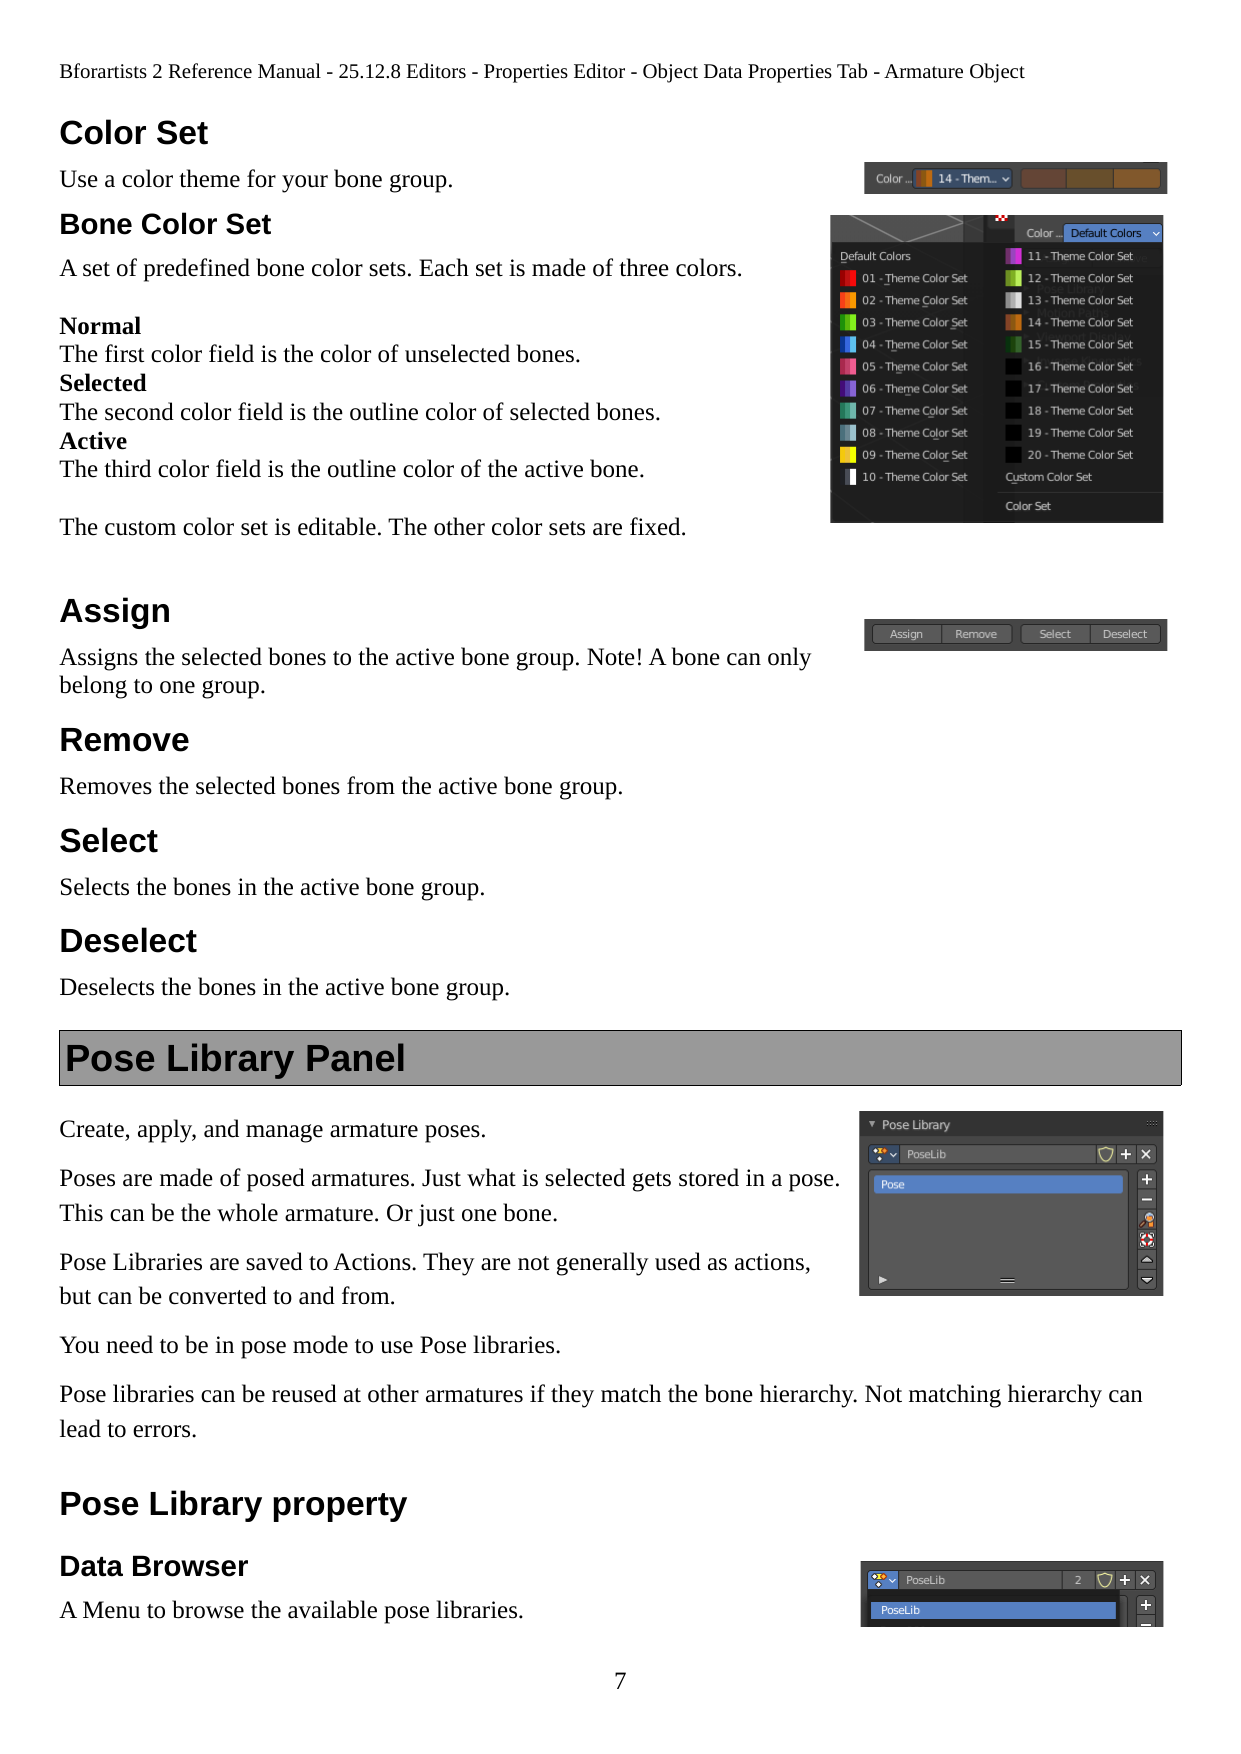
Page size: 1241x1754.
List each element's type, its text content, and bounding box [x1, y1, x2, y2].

subtitle Assign [59, 590, 1181, 629]
picture [830, 215, 1164, 523]
subtitle Select [59, 821, 1181, 859]
text Create, apply, and manage armature poses. [59, 1114, 859, 1143]
text The third color field is the outline color of the active bone. [59, 454, 830, 483]
subtitle Remove [59, 720, 1181, 758]
subtitle Pose Library property [59, 1484, 1181, 1522]
text Poses are made of posed armatures. Just what is selected gets stored in a pose. This can be the whole armature. Or just one bone. [59, 1163, 859, 1226]
text Use a color theme for your bone group. [59, 164, 864, 192]
text A Menu to browse the available pose libraries. [59, 1596, 860, 1624]
table_header Pose Library Panel [60, 1031, 1181, 1085]
text You need to be in pose mode to use Pose libraries. [59, 1330, 1181, 1359]
text Assigns the selected bones to the active bone group. Note! A bone can only belong to one group. [59, 642, 1181, 699]
text Pose Libraries are saved to Actions. They are not generally used as actions, but can be converted to and from. [59, 1247, 1181, 1310]
picture [860, 1561, 1164, 1627]
text Active [59, 426, 830, 454]
text Selected [59, 368, 830, 397]
subtitle Color Set [59, 113, 1181, 151]
subtitle Data Browser [59, 1549, 1181, 1583]
text Deselects the bones in the active bone group. [59, 972, 1181, 1001]
text [1164, 311, 1181, 339]
text Pose libraries can be reused at other armatures if they match the bone hierarchy. Not matching hierarchy can lead to errors. [59, 1379, 1181, 1442]
text [1164, 426, 1181, 454]
text The first color field is the color of unselected bones. [59, 339, 830, 368]
text Selects the bones in the active bone group. [59, 872, 1181, 901]
text The second color field is the outline color of selected bones. [59, 397, 830, 426]
text Removes the selected bones from the active bone group. [59, 771, 1181, 800]
picture [859, 1111, 1164, 1296]
picture [864, 162, 1168, 194]
text [1164, 368, 1181, 397]
subtitle Deselect [59, 921, 1181, 960]
text The custom color set is editable. The other color sets are fixed. [59, 512, 1181, 541]
text Normal [59, 311, 830, 339]
picture [864, 619, 1168, 651]
text A set of predefined bone color sets. Each set is made of three colors. [59, 253, 830, 282]
subtitle Bone Color Set [59, 207, 1181, 241]
